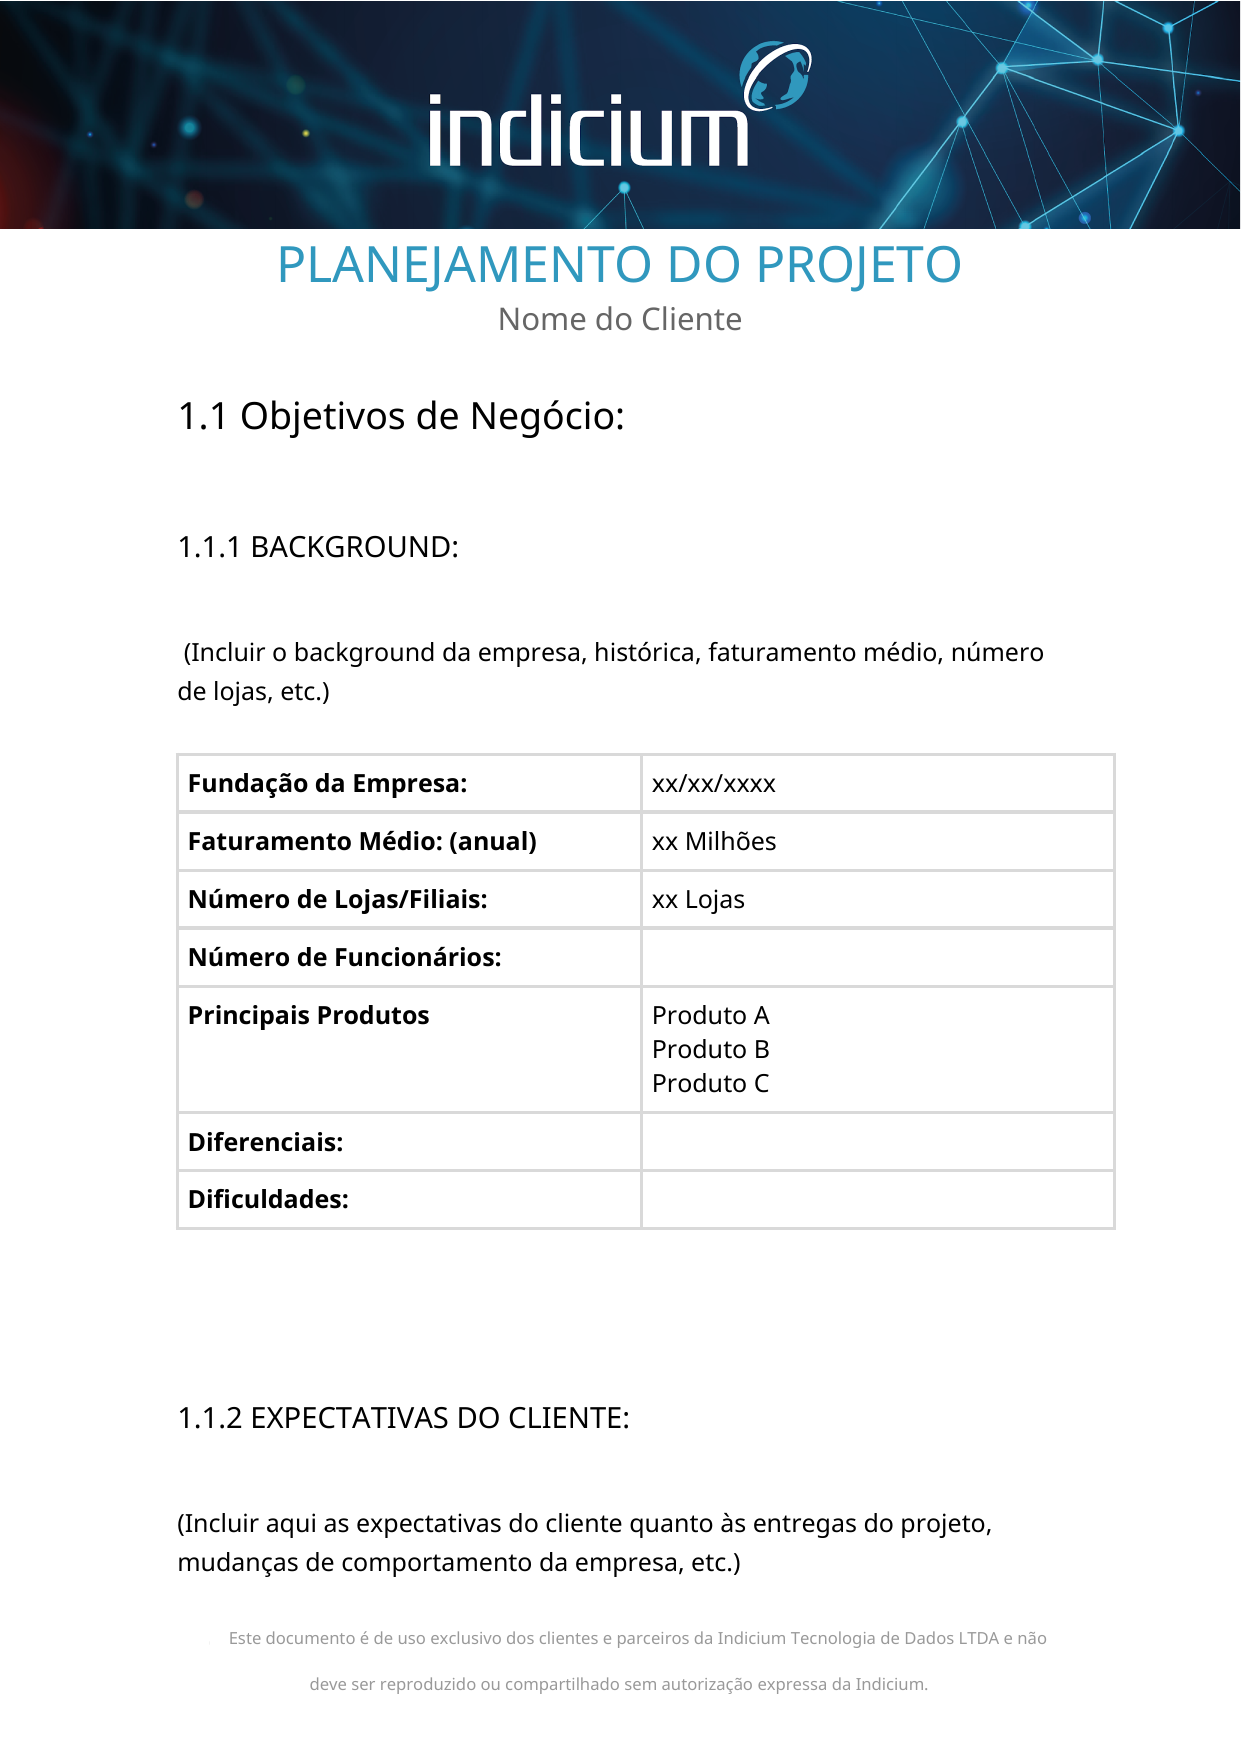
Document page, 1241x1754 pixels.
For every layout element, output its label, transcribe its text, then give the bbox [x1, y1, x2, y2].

subtitle Nome do Cliente [177, 297, 1063, 340]
text (Incluir o background da empresa, histórica, faturamento médio, número de lojas, etc.) [177, 635, 1063, 708]
table_header xx/xx/xxxx [643, 756, 1113, 810]
table_cell Produto A Produto B Produto C [643, 988, 1113, 1111]
table_cell Principais Produtos [179, 988, 640, 1111]
subtitle 1.1 Objetivos de Negócio: [177, 389, 1063, 440]
table_cell Número de Lojas/Filiais: [179, 872, 640, 926]
table_cell Dificuldades: [179, 1172, 640, 1227]
subtitle 1.1.1 BACKGROUND: [177, 526, 1063, 566]
table_cell xx Milhões [643, 814, 1113, 868]
table_cell Faturamento Médio: (anual) [179, 814, 640, 868]
table_cell [643, 1114, 1113, 1169]
table_cell xx Lojas [643, 872, 1113, 926]
table_cell Diferenciais: [179, 1114, 640, 1169]
picture [0, 1, 1241, 229]
title PLANEJAMENTO DO PROJETO [177, 118, 1063, 297]
table_cell [643, 1172, 1113, 1227]
table_cell Número de Funcionários: [179, 930, 640, 984]
table_cell [643, 930, 1113, 984]
text (Incluir aqui as expectativas do cliente quanto às entregas do projeto, mudanças de comportamento da empresa, etc.) [177, 1506, 1063, 1579]
subtitle 1.1.2 EXPECTATIVAS DO CLIENTE: [177, 1397, 1063, 1437]
table_header Fundação da Empresa: [179, 756, 640, 810]
